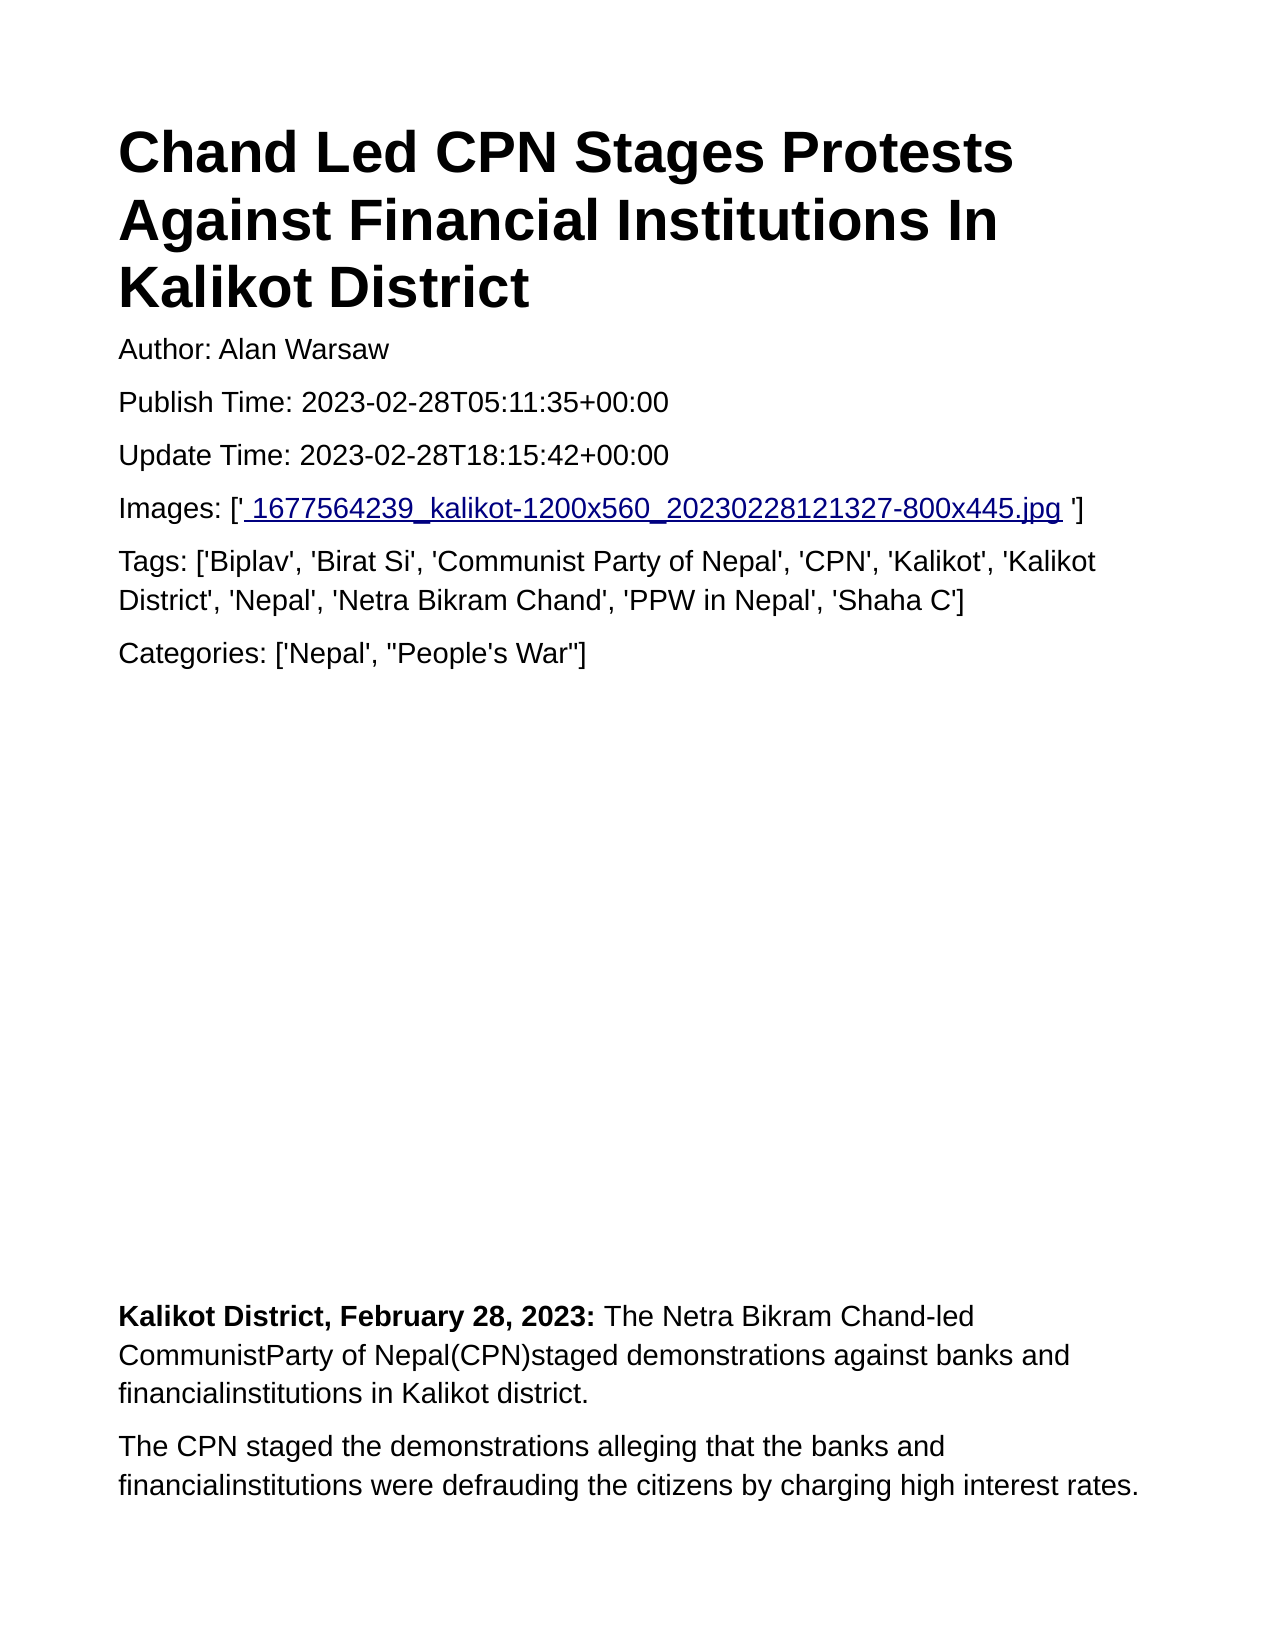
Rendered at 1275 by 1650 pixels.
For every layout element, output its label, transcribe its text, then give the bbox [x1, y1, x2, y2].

text Update Time: 2023-02-28T18:15:42+00:00 [118, 438, 1157, 472]
text Images: [' 1677564239_kalikot-1200x560_20230228121327-800x445.jpg '] [118, 491, 1157, 525]
text Author: Alan Warsaw [118, 332, 1157, 365]
text The CPN staged the demonstrations alleging that the banks and financialinstitutions were defrauding the citizens by charging high interest rates. [118, 1429, 1157, 1502]
text Categories: ['Nepal', "People's War"] [118, 636, 1157, 669]
text Publish Time: 2023-02-28T05:11:35+00:00 [118, 385, 1157, 418]
text Tags: ['Biplav', 'Birat Si', 'Communist Party of Nepal', 'CPN', 'Kalikot', 'Kalikot District', 'Nepal', 'Netra Bikram Chand', 'PPW in Nepal', 'Shaha C'] [118, 544, 1157, 616]
text Kalikot District, February 28, 2023: The Netra Bikram Chand-led CommunistParty of Nepal(CPN)staged demonstrations against banks and financialinstitutions in Kalikot district. [118, 689, 1157, 1410]
subtitle Chand Led CPN Stages Protests Against Financial Institutions In Kalikot District [118, 118, 1157, 319]
